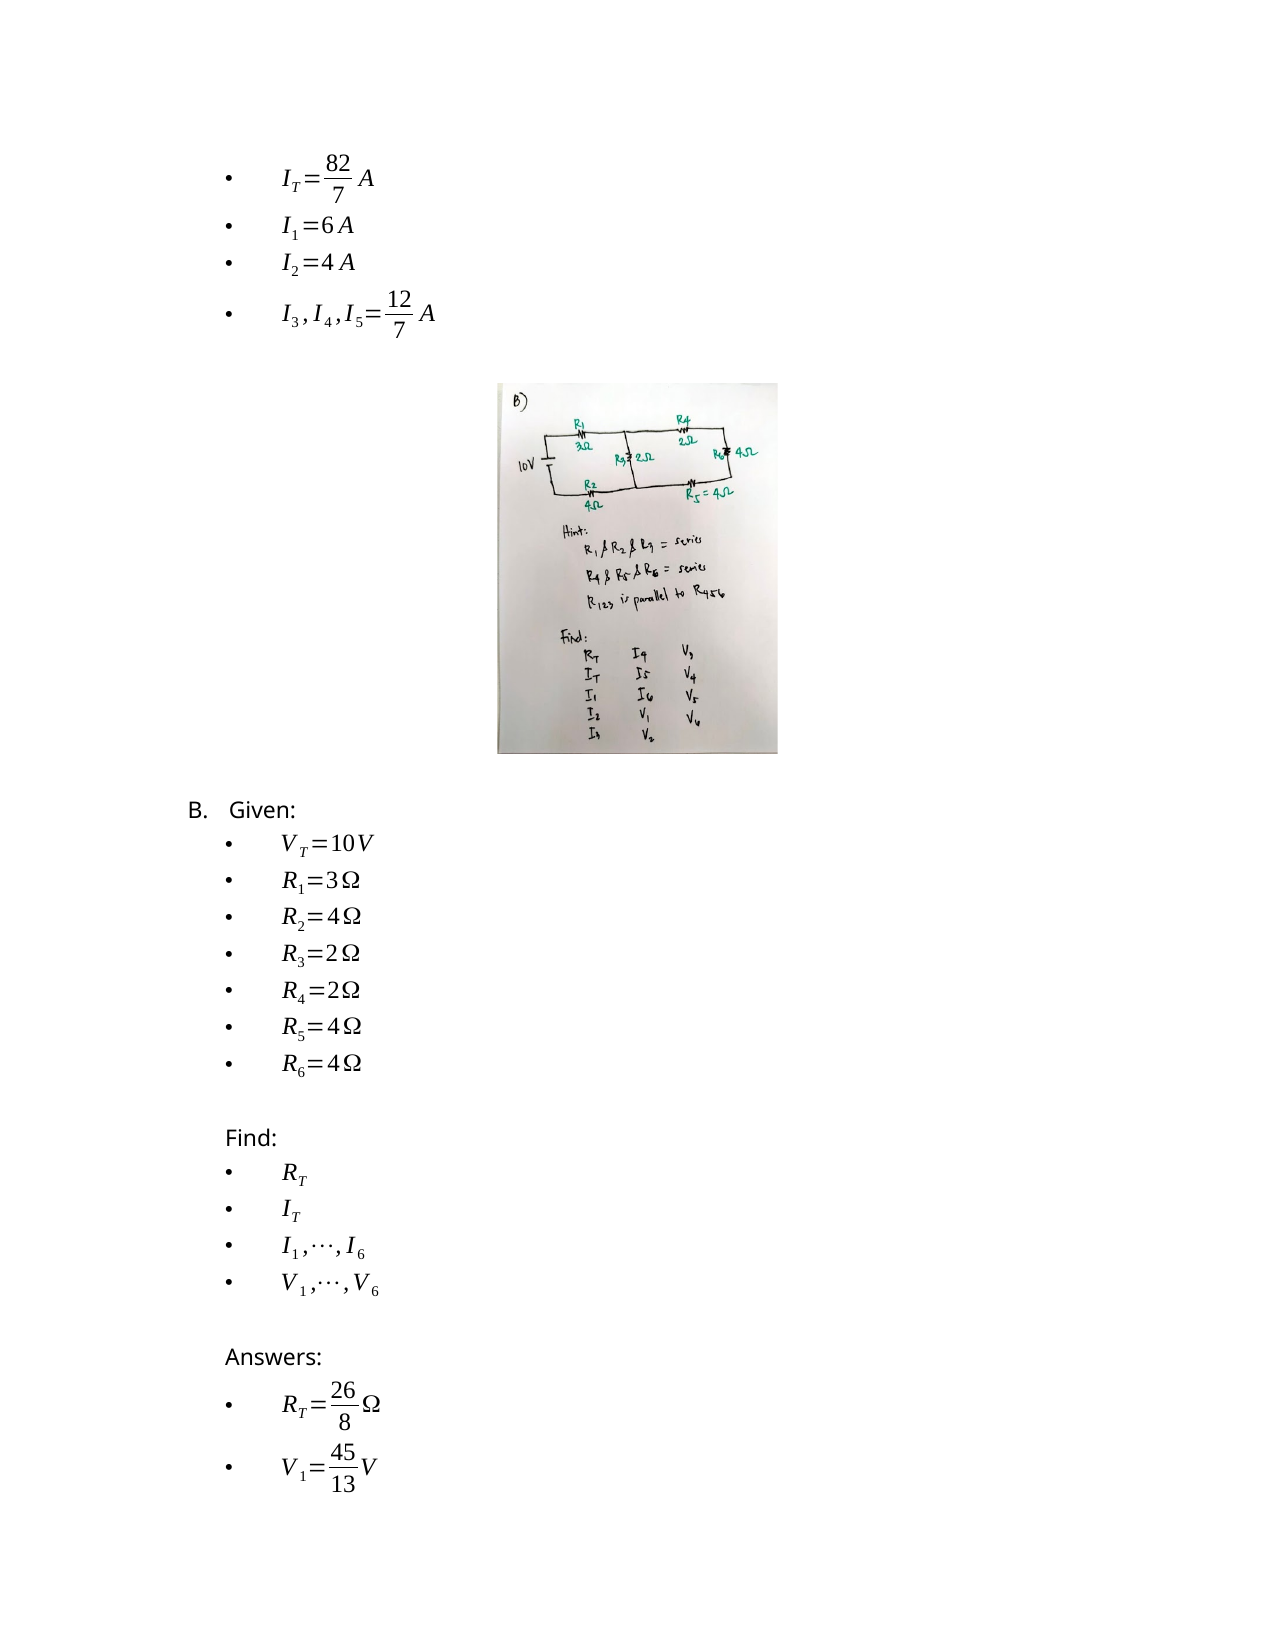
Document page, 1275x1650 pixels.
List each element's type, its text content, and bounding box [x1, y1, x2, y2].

list Given: [187, 794, 1125, 825]
picture [497, 383, 778, 754]
text Find: [150, 1122, 1125, 1153]
text Answers: [150, 1341, 1125, 1372]
